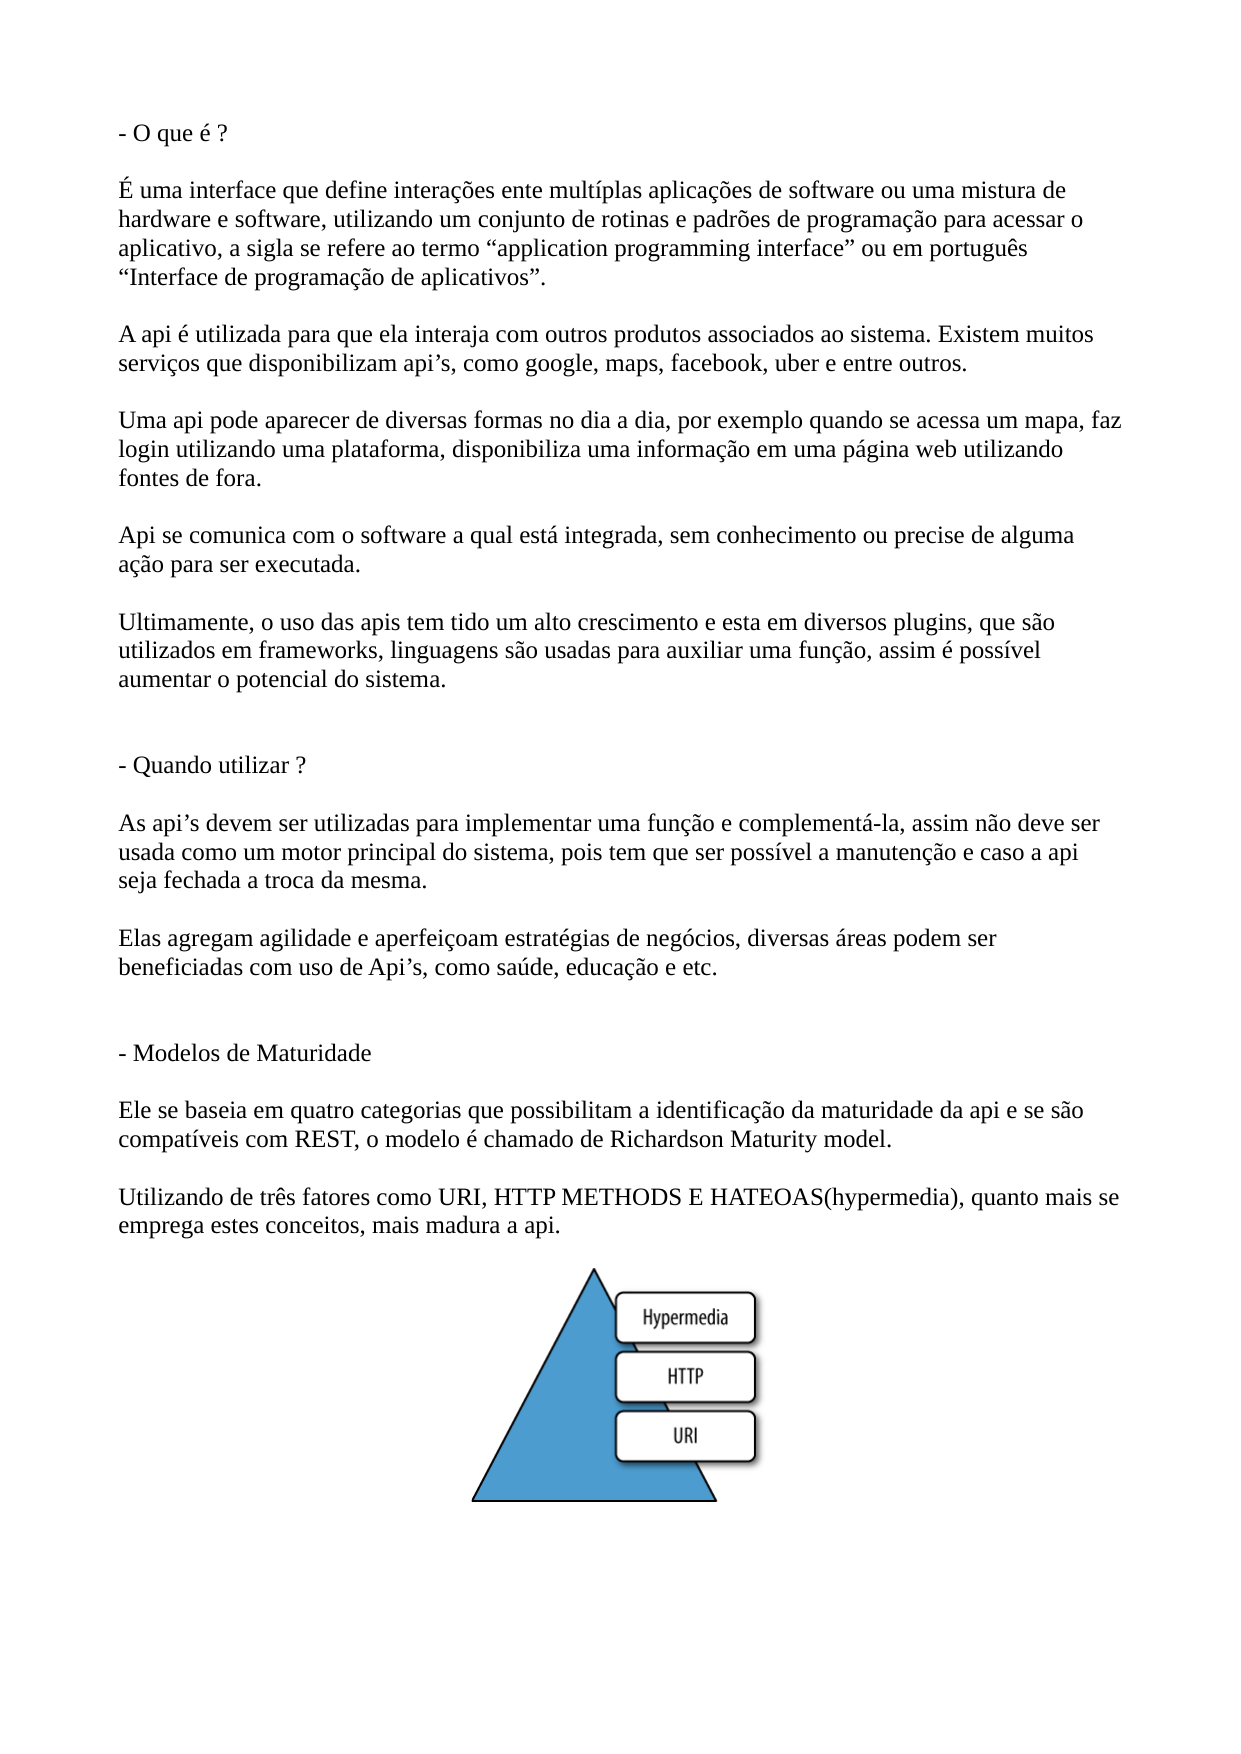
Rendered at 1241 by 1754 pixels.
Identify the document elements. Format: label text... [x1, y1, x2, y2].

text Elas agregam agilidade e aperfeiçoam estratégias de negócios, diversas áreas podem ser beneficiadas com uso de Api’s, como saúde, educação e etc. [118, 923, 1122, 981]
text Ultimamente, o uso das apis tem tido um alto crescimento e esta em diversos plugins, que são utilizados em frameworks, linguagens são usadas para auxiliar uma função, assim é possível aumentar o potencial do sistema. [118, 607, 1122, 693]
text As api’s devem ser utilizadas para implementar uma função e complementá-la, assim não deve ser usada como um motor principal do sistema, pois tem que ser possível a manutenção e caso a api seja fechada a troca da mesma. [118, 808, 1122, 894]
text - Modelos de Maturidade [118, 1038, 1122, 1067]
text Utilizando de três fatores como URI, HTTP METHODS E HATEOAS(hypermedia), quanto mais se emprega estes conceitos, mais madura a api. [118, 1182, 1122, 1239]
text - Quando utilizar ? [118, 751, 1122, 779]
text Api se comunica com o software a qual está integrada, sem conhecimento ou precise de alguma ação para ser executada. [118, 521, 1122, 578]
text A api é utilizada para que ela interaja com outros produtos associados ao sistema. Existem muitos serviços que disponibilizam api’s, como google, maps, facebook, uber e entre outros. [118, 319, 1122, 377]
text - O que é ? [118, 118, 1122, 147]
text Ele se baseia em quatro categorias que possibilitam a identificação da maturidade da api e se são compatíveis com REST, o modelo é chamado de Richardson Maturity model. [118, 1096, 1122, 1153]
text Uma api pode aparecer de diversas formas no dia a dia, por exemplo quando se acessa um mapa, faz login utilizando uma plataforma, disponibiliza uma informação em uma página web utilizando fontes de fora. [118, 406, 1122, 492]
picture [471, 1268, 769, 1502]
text É uma interface que define interações ente multíplas aplicações de software ou uma mistura de hardware e software, utilizando um conjunto de rotinas e padrões de programação para acessar o aplicativo, a sigla se refere ao termo “application programming interface” ou em português “Interface de programação de aplicativos”. [118, 176, 1122, 291]
